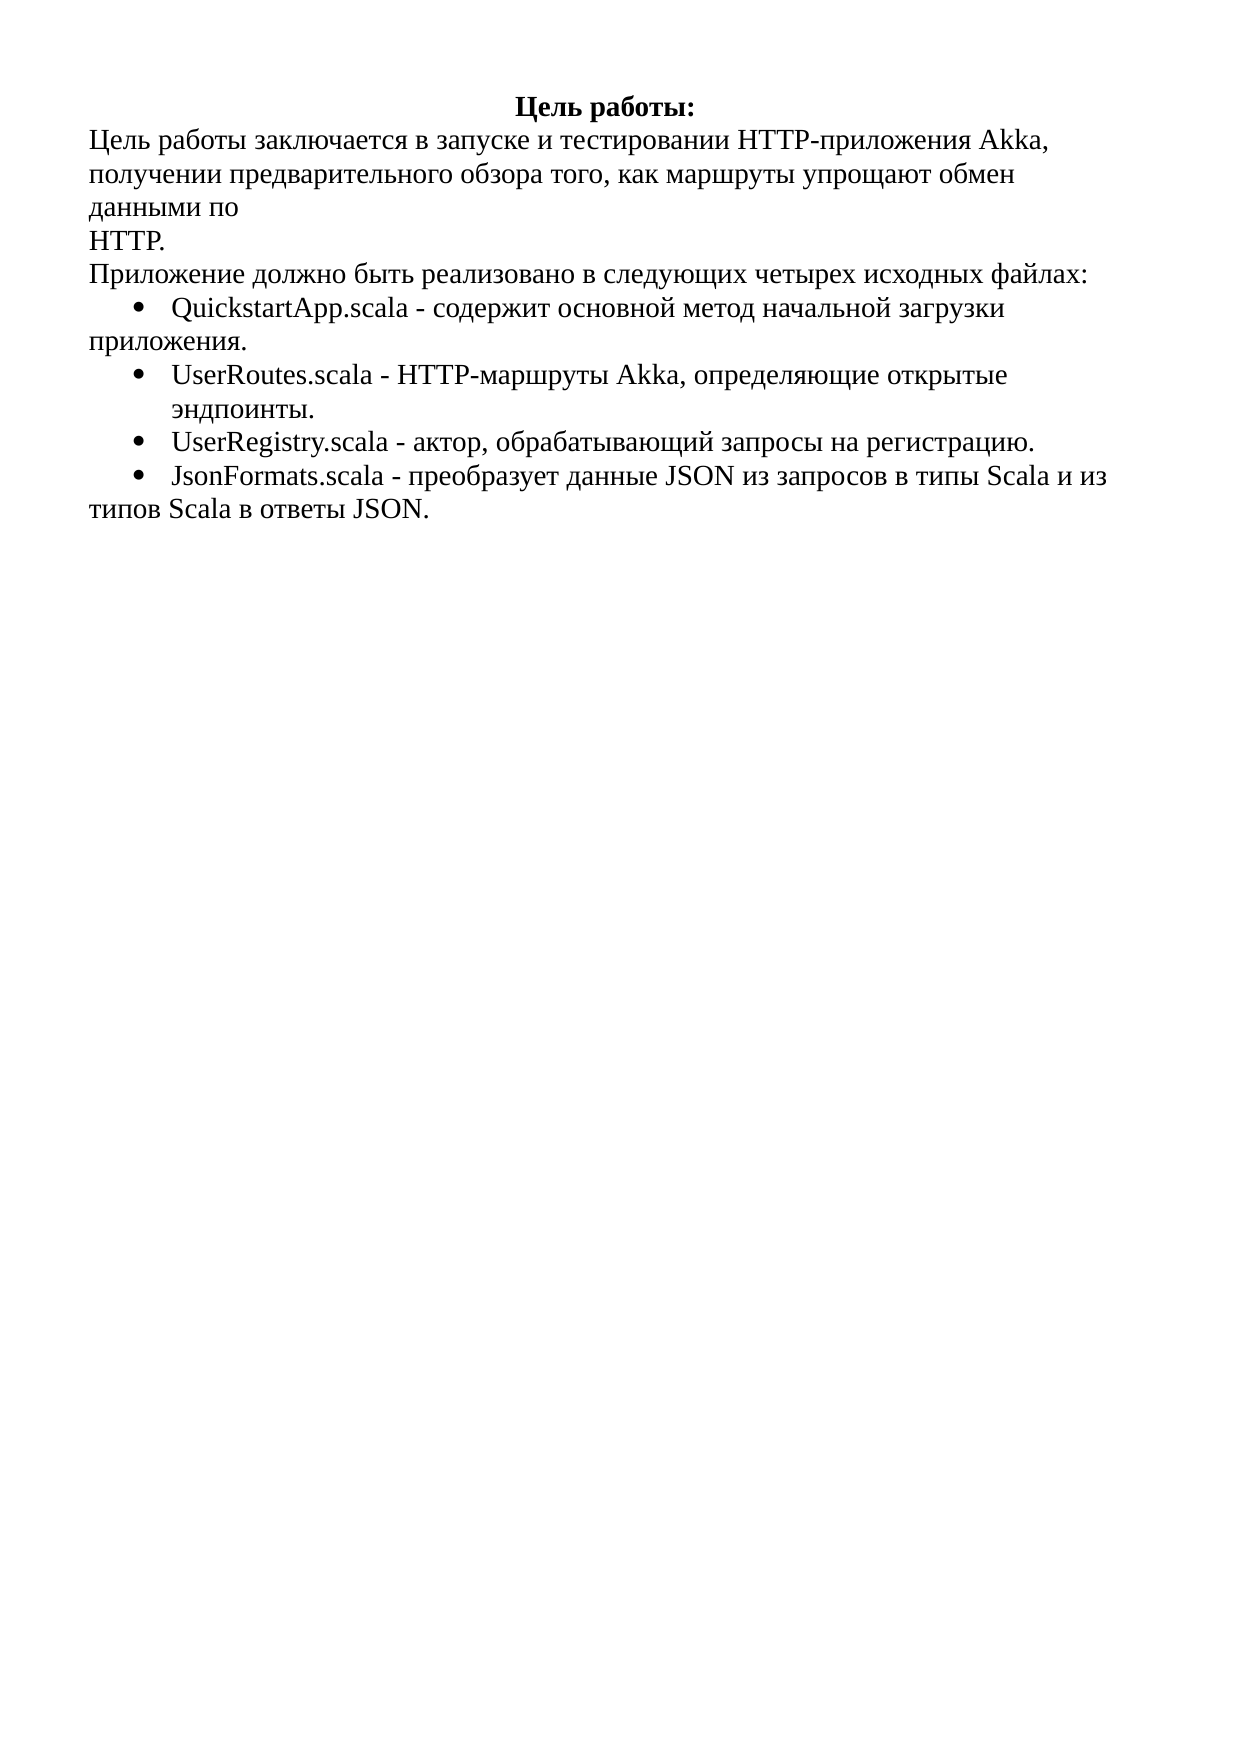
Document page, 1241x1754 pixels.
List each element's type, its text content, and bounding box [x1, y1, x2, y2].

text получении предварительного обзора того, как маршруты упрощают обмен данными по [89, 156, 1122, 223]
list UserRegistry.scala - актор, обрабатывающий запросы на регистрацию. [133, 424, 1122, 458]
list JsonFormats.scala - преобразует данные JSON из запросов в типы Scala и из [133, 458, 1122, 492]
text типов Scala в ответы JSON. [89, 492, 1122, 554]
text приложения. [89, 323, 1122, 357]
list UserRoutes.scala - HTTP-маршруты Akka, определяющие открытые эндпоинты. [133, 357, 1122, 424]
text HTTP. [89, 223, 1122, 256]
text Приложение должно быть реализовано в следующих четырех исходных файлах: [89, 256, 1122, 290]
text Цель работы: [89, 89, 1122, 122]
list QuickstartApp.scala - содержит основной метод начальной загрузки [133, 290, 1122, 323]
text Цель работы заключается в запуске и тестировании HTTP-приложения Akka, [89, 122, 1122, 156]
